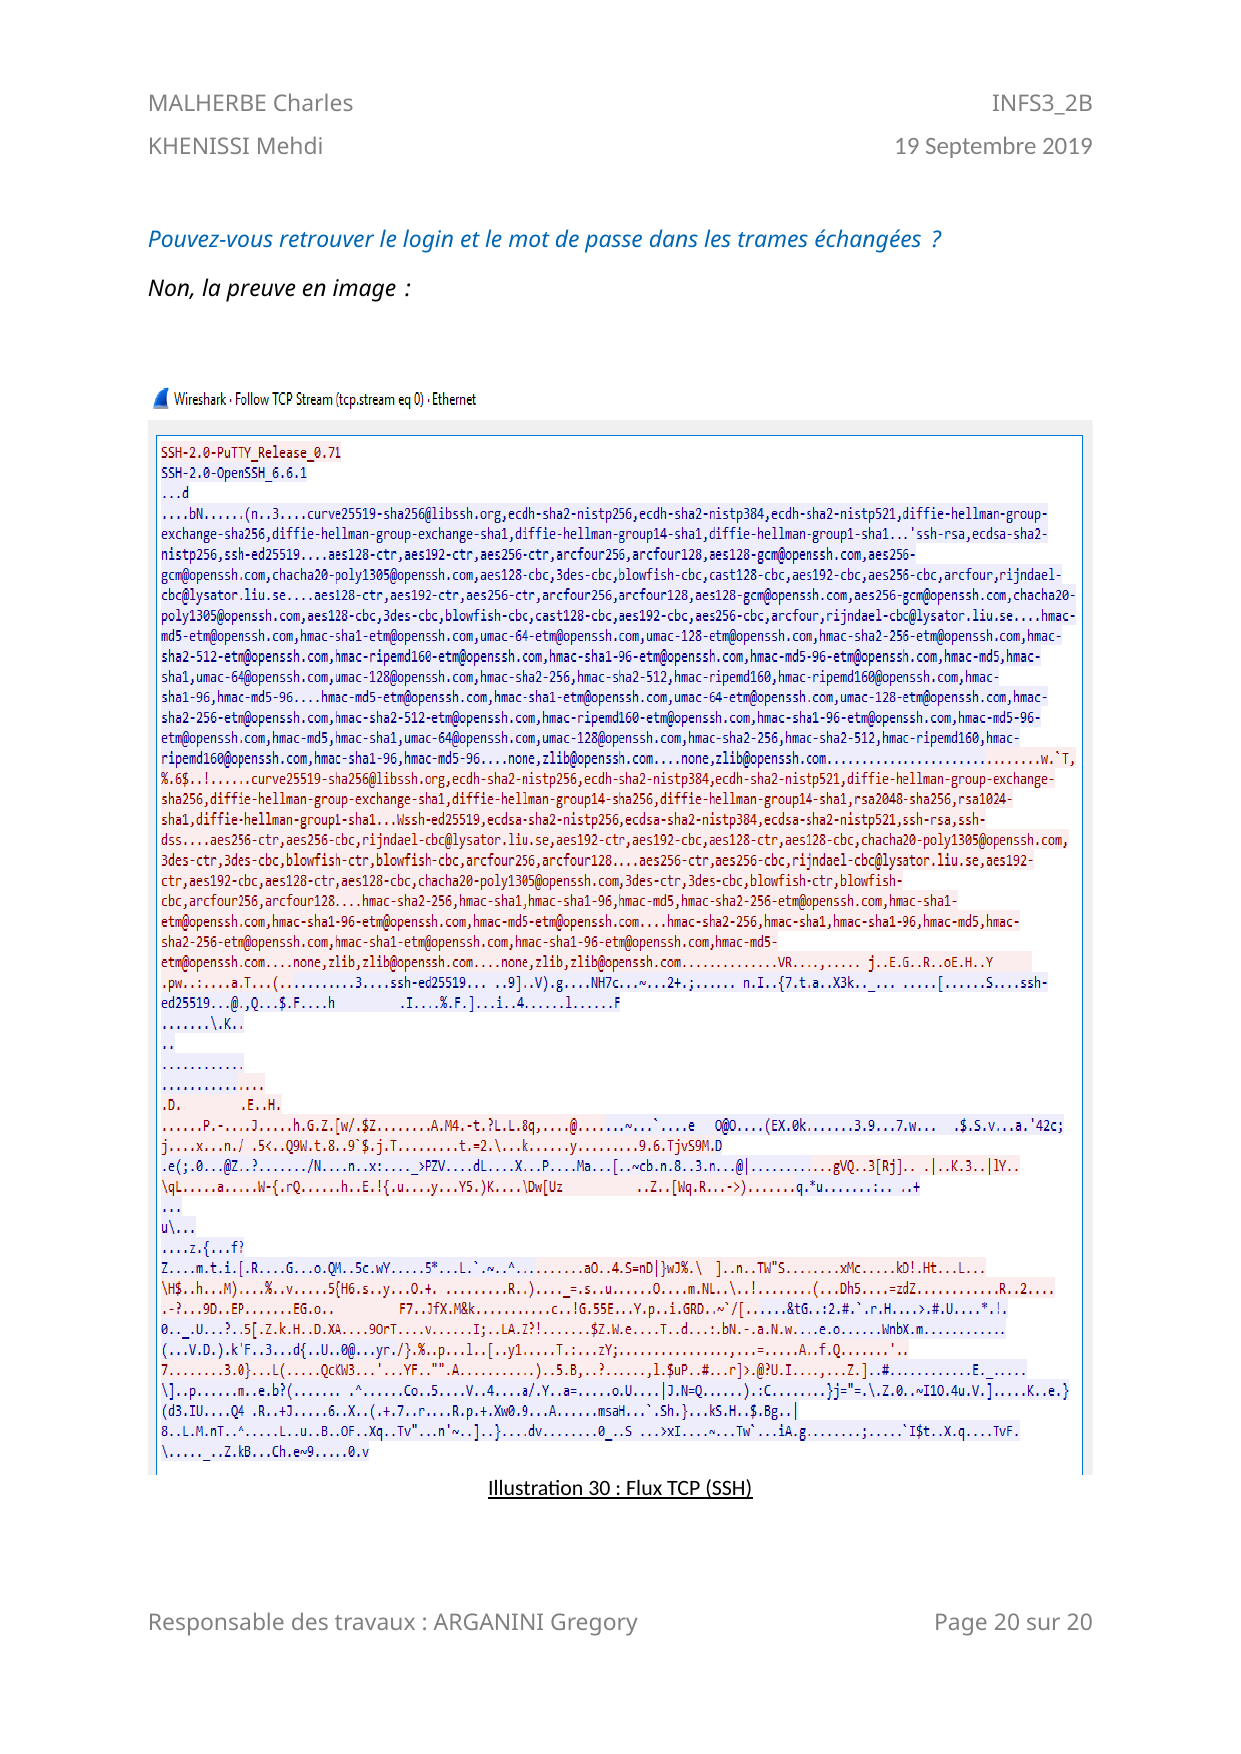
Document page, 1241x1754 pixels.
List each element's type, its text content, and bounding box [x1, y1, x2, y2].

text Non, la preuve en image : [148, 272, 1093, 303]
text [148, 365, 1093, 386]
text Pouvez-vous retrouver le login et le mot de passe dans les trames échangées ? [148, 223, 1093, 254]
text Illustration 30 : Flux TCP (SSH) [148, 1475, 1093, 1501]
